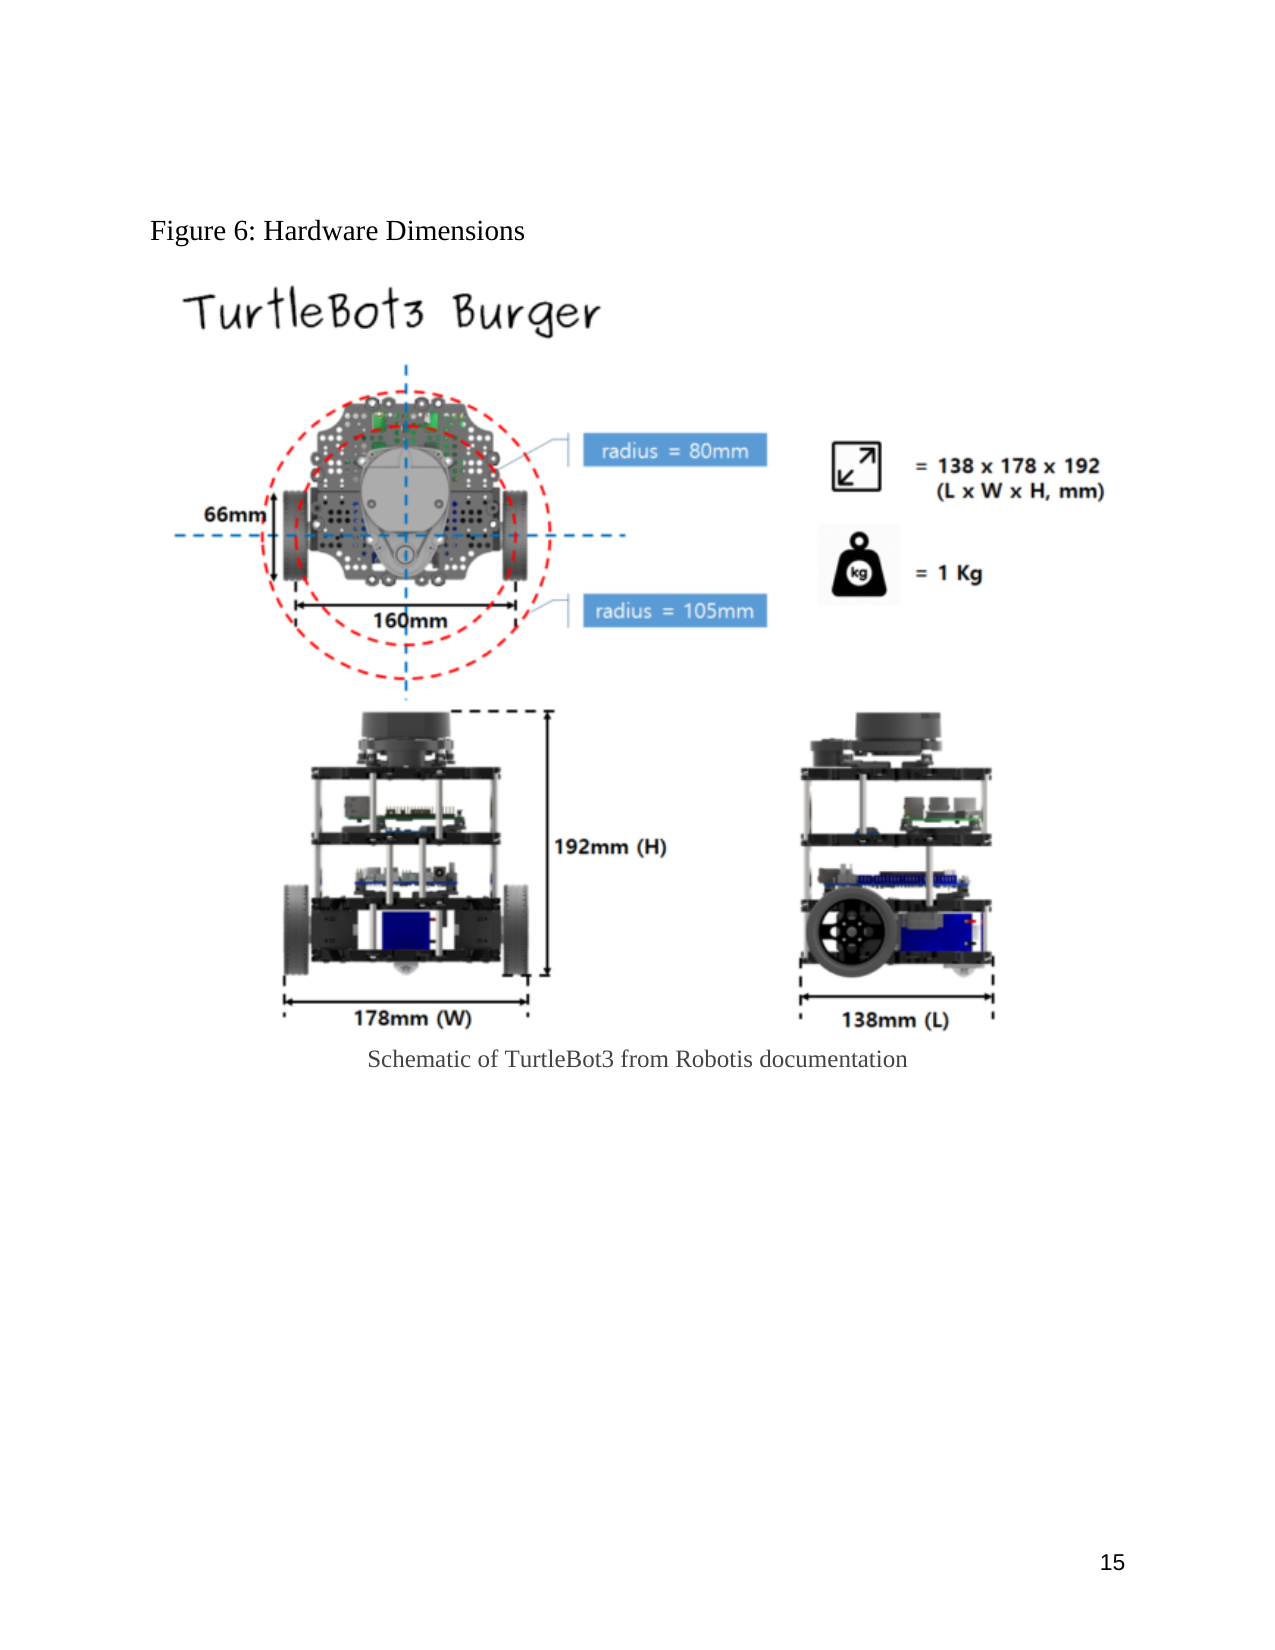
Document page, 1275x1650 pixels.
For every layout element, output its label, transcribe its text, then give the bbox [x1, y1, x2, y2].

picture [150, 279, 1125, 1045]
subtitle Figure 6: Hardware Dimensions [150, 213, 1125, 246]
subtitle Schematic of TurtleBot3 from Robotis documentation [150, 1045, 1125, 1073]
